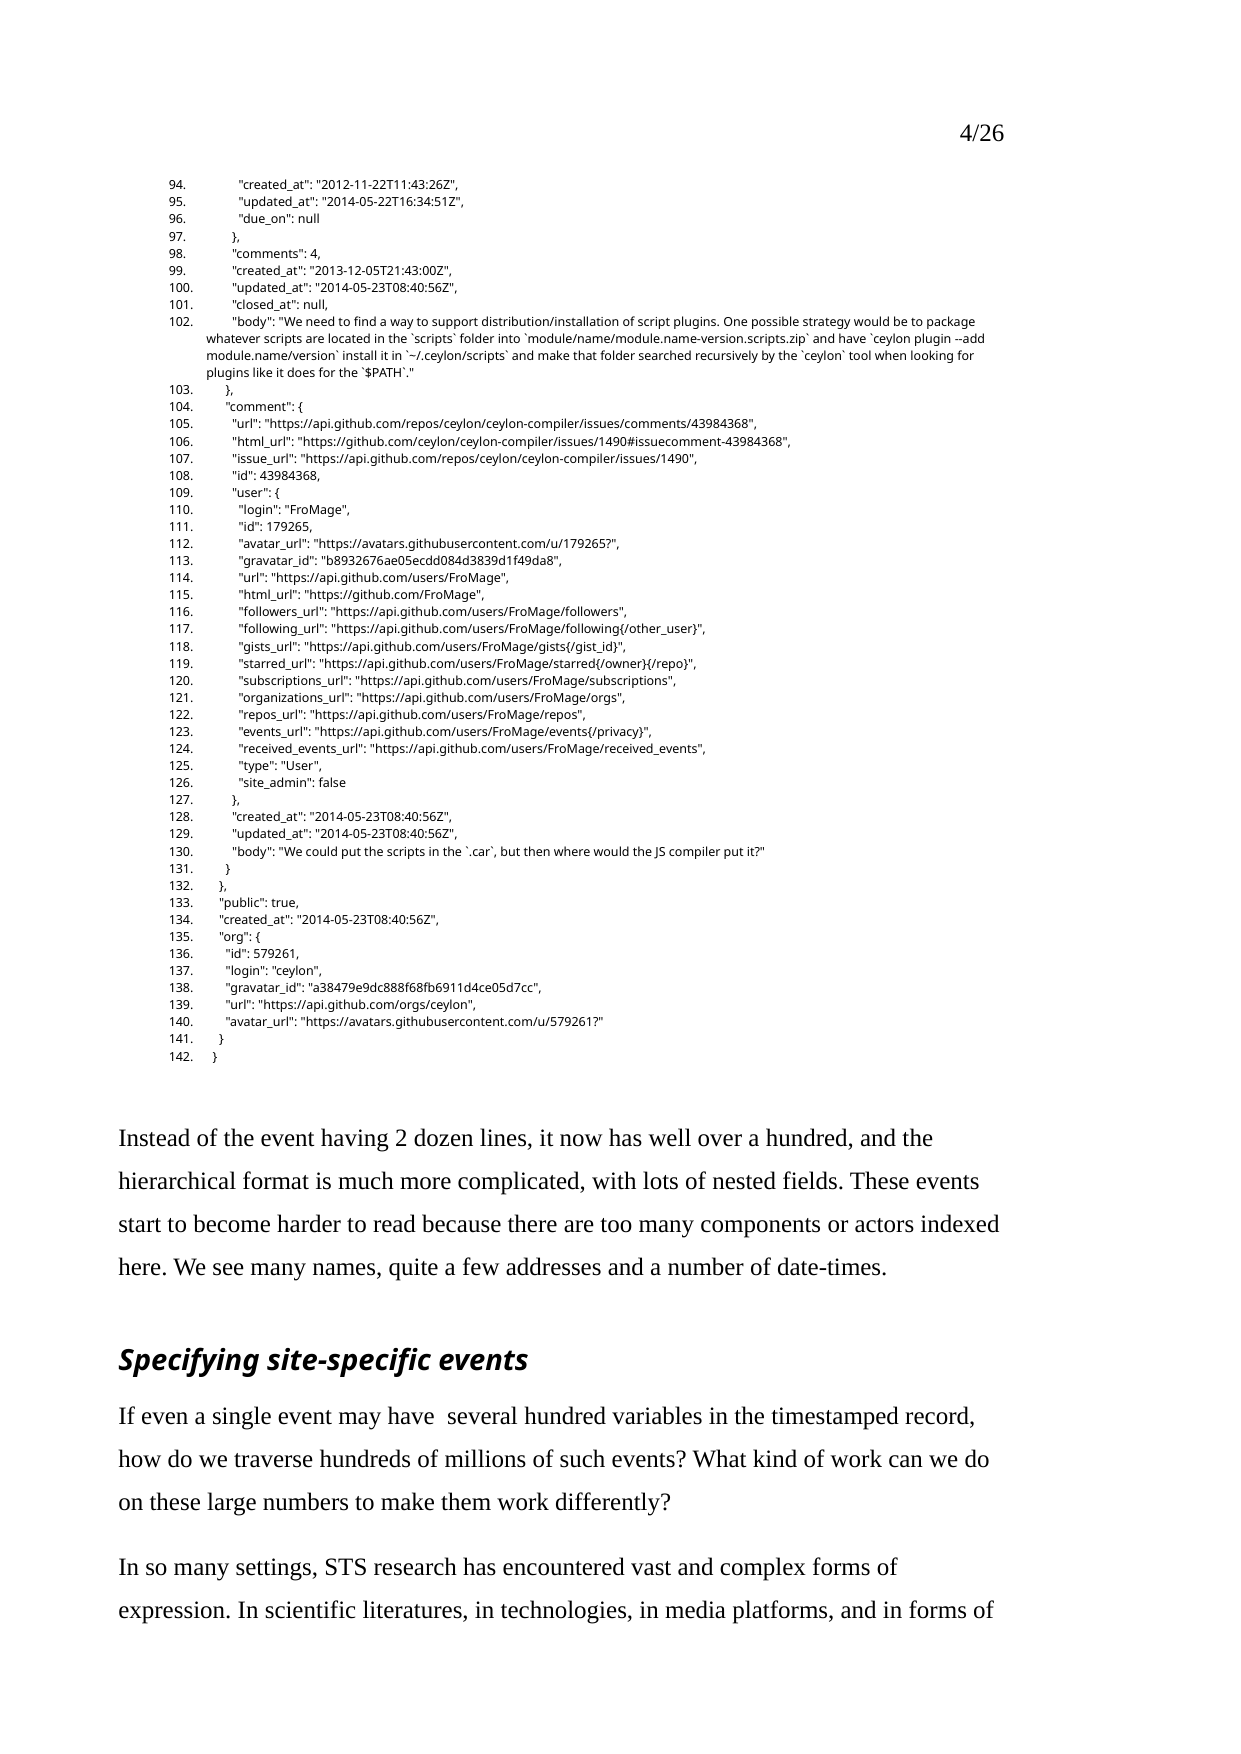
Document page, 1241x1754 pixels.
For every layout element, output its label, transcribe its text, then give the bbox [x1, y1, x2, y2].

list "comments": 4, [168, 245, 1004, 262]
text Instead of the event having 2 dozen lines, it now has well over a hundred, and the hierarchical format is much more complicated, with lots of nested fields. These events start to become harder to read because there are too many components or actors indexed here. We see many names, quite a few addresses and a number of date-times. [118, 1123, 1004, 1281]
list "created_at": "2014-05-23T08:40:56Z", [168, 911, 1004, 928]
list "subscriptions_url": "https://api.github.com/users/FroMage/subscriptions", [168, 672, 1004, 689]
list "html_url": "https://github.com/ceylon/ceylon-compiler/issues/1490#issuecomment-43984368", [168, 433, 1004, 450]
list "starred_url": "https://api.github.com/users/FroMage/starred{/owner}{/repo}", [168, 655, 1004, 672]
list }, [168, 877, 1004, 894]
list "public": true, [168, 894, 1004, 911]
list "body": "We could put the scripts in the `.car`, but then where would the JS compiler put it?" [168, 843, 1004, 860]
text If even a single event may have several hundred variables in the timestamped record, how do we traverse hundreds of millions of such events? What kind of work can we do on these large numbers to make them work differently? [118, 1401, 1004, 1516]
list "repos_url": "https://api.github.com/users/FroMage/repos", [168, 706, 1004, 723]
list "followers_url": "https://api.github.com/users/FroMage/followers", [168, 603, 1004, 621]
list "type": "User", [168, 757, 1004, 774]
list } [168, 1048, 1004, 1065]
list "html_url": "https://github.com/FroMage", [168, 586, 1004, 603]
list "avatar_url": "https://avatars.githubusercontent.com/u/579261?" [168, 1013, 1004, 1031]
list "comment": { [168, 398, 1004, 416]
list "closed_at": null, [168, 296, 1004, 313]
list "url": "https://api.github.com/repos/ceylon/ceylon-compiler/issues/comments/43984368", [168, 416, 1004, 433]
list "avatar_url": "https://avatars.githubusercontent.com/u/179265?", [168, 535, 1004, 552]
list "following_url": "https://api.github.com/users/FroMage/following{/other_user}", [168, 621, 1004, 638]
list "user": { [168, 484, 1004, 501]
list }, [168, 228, 1004, 245]
subtitle Specifying site-specific events [118, 1339, 1004, 1379]
list }, [168, 791, 1004, 808]
list "login": "FroMage", [168, 501, 1004, 518]
list "login": "ceylon", [168, 962, 1004, 979]
list "id": 579261, [168, 945, 1004, 962]
list "events_url": "https://api.github.com/users/FroMage/events{/privacy}", [168, 723, 1004, 740]
list "created_at": "2013-12-05T21:43:00Z", [168, 262, 1004, 279]
list "due_on": null [168, 211, 1004, 228]
list "updated_at": "2014-05-22T16:34:51Z", [168, 193, 1004, 211]
list "issue_url": "https://api.github.com/repos/ceylon/ceylon-compiler/issues/1490", [168, 450, 1004, 467]
list "id": 43984368, [168, 467, 1004, 484]
list "updated_at": "2014-05-23T08:40:56Z", [168, 826, 1004, 843]
list "organizations_url": "https://api.github.com/users/FroMage/orgs", [168, 689, 1004, 706]
list "url": "https://api.github.com/users/FroMage", [168, 569, 1004, 586]
list } [168, 860, 1004, 877]
list "gists_url": "https://api.github.com/users/FroMage/gists{/gist_id}", [168, 638, 1004, 655]
text In so many settings, STS research has encountered vast and complex forms of expression. In scientific literatures, in technologies, in media platforms, and in forms of [118, 1552, 1004, 1624]
list }, [168, 381, 1004, 398]
list "created_at": "2014-05-23T08:40:56Z", [168, 808, 1004, 826]
list "body": "We need to find a way to support distribution/installation of script plugins. One possible strategy would be to package whatever scripts are located in the `scripts` folder into `module/name/module.name-version.scripts.zip` and have `ceylon plugin --add module.name/version` install it in `~/.ceylon/scripts` and make that folder searched recursively by the `ceylon` tool when looking for plugins like it does for the `$PATH`." [168, 313, 1004, 381]
list "org": { [168, 928, 1004, 945]
list "url": "https://api.github.com/orgs/ceylon", [168, 996, 1004, 1013]
list "id": 179265, [168, 518, 1004, 535]
list "received_events_url": "https://api.github.com/users/FroMage/received_events", [168, 740, 1004, 757]
list "site_admin": false [168, 774, 1004, 791]
list "created_at": "2012-11-22T11:43:26Z", [168, 176, 1004, 193]
list "updated_at": "2014-05-23T08:40:56Z", [168, 279, 1004, 296]
list "gravatar_id": "b8932676ae05ecdd084d3839d1f49da8", [168, 552, 1004, 569]
list "gravatar_id": "a38479e9dc888f68fb6911d4ce05d7cc", [168, 979, 1004, 996]
list } [168, 1031, 1004, 1048]
